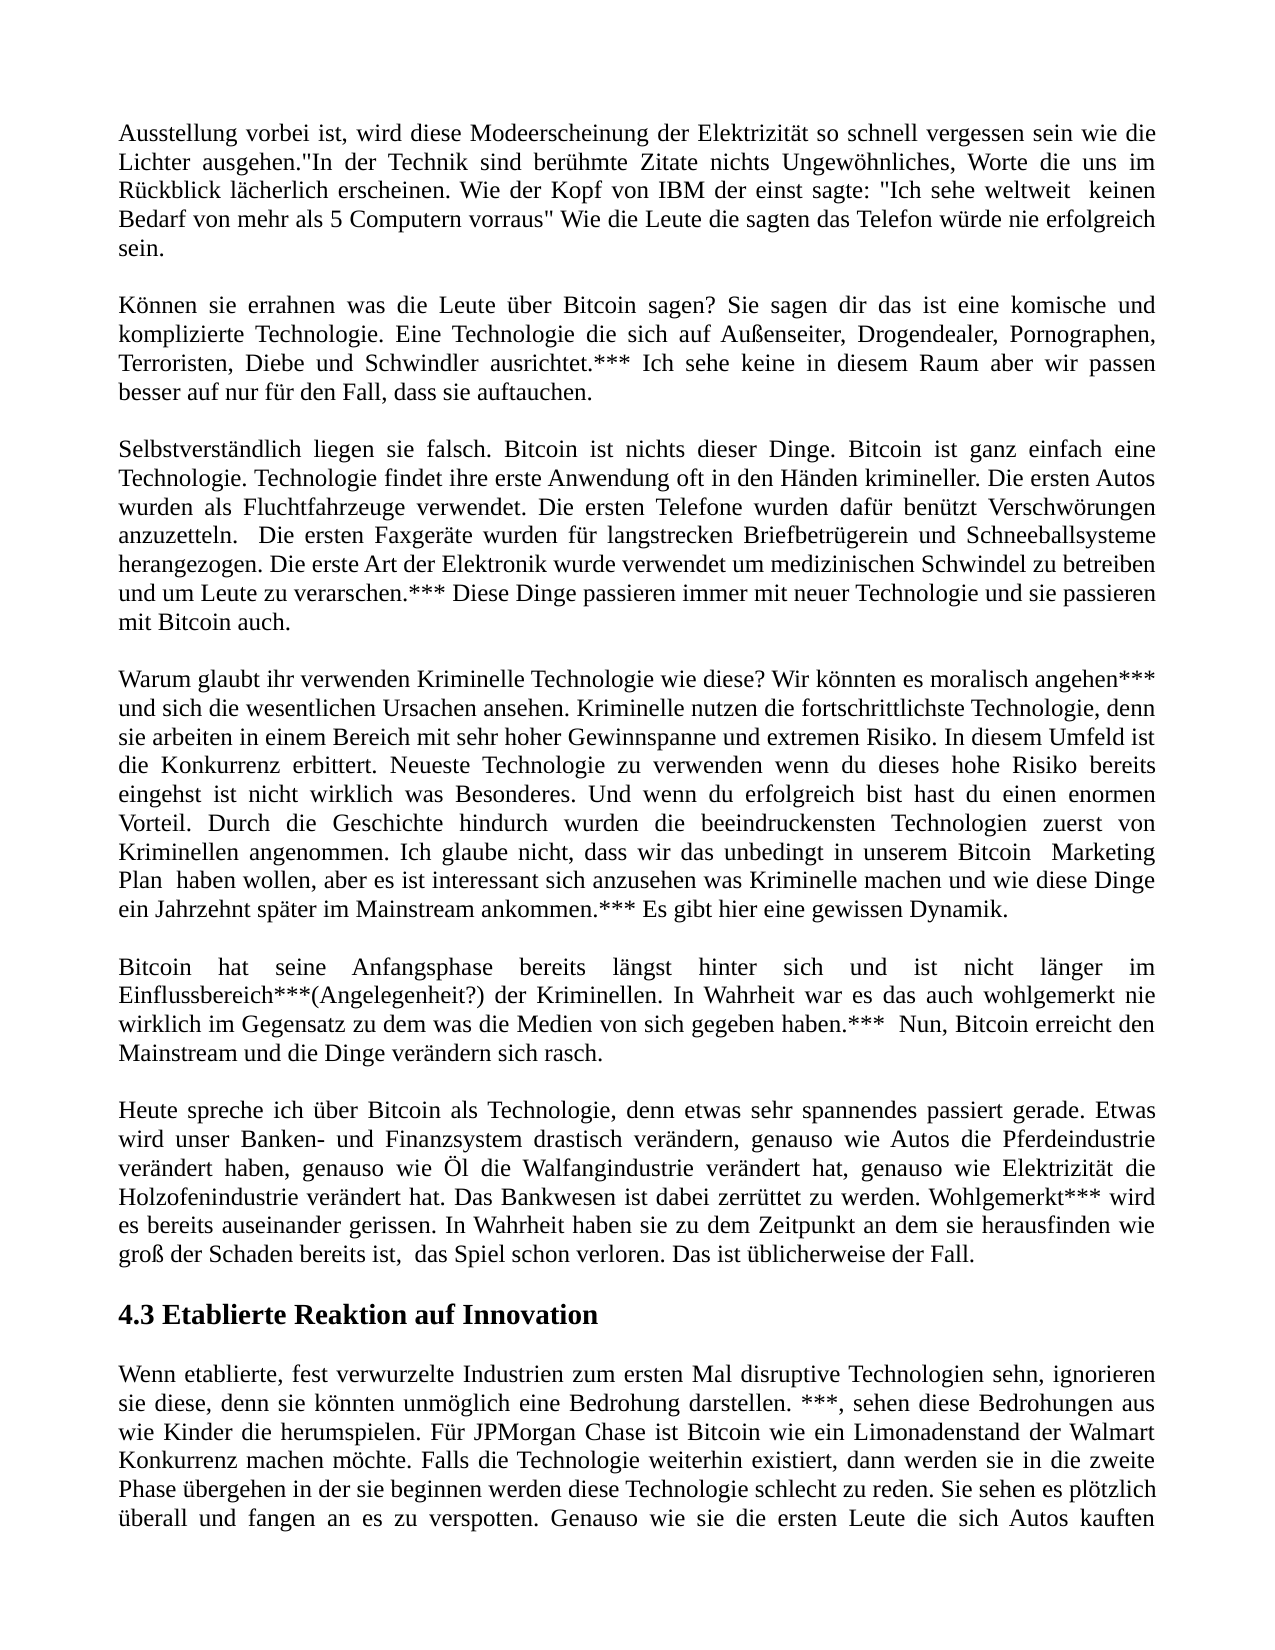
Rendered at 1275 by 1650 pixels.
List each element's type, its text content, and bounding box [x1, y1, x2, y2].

text Heute spreche ich über Bitcoin als Technologie, denn etwas sehr spannendes passiert gerade. Etwas wird unser Banken- und Finanzsystem drastisch verändern, genauso wie Autos die Pferdeindustrie verändert haben, genauso wie Öl die Walfangindustrie verändert hat, genauso wie Elektrizität die Holzofenindustrie verändert hat. Das Bankwesen ist dabei zerrüttet zu werden. Wohlgemerkt*** wird es bereits auseinander gerissen. In Wahrheit haben sie zu dem Zeitpunkt an dem sie herausfinden wie groß der Schaden bereits ist, das Spiel schon verloren. Das ist üblicherweise der Fall. [118, 1096, 1157, 1268]
text Wenn etablierte, fest verwurzelte Industrien zum ersten Mal disruptive Technologien sehn, ignorieren sie diese, denn sie könnten unmöglich eine Bedrohung darstellen. ***, sehen diese Bedrohungen aus wie Kinder die herumspielen. Für JPMorgan Chase ist Bitcoin wie ein Limonadenstand der Walmart Konkurrenz machen möchte. Falls die Technologie weiterhin existiert, dann werden sie in die zweite Phase übergehen in der sie beginnen werden diese Technologie schlecht zu reden. Sie sehen es plötzlich überall und fangen an es zu verspotten. Genauso wie sie die ersten Leute die sich Autos kauften [118, 1359, 1157, 1532]
text Ausstellung vorbei ist, wird diese Modeerscheinung der Elektrizität so schnell vergessen sein wie die Lichter ausgehen."In der Technik sind berühmte Zitate nichts Ungewöhnliches, Worte die uns im Rückblick lächerlich erscheinen. Wie der Kopf von IBM der einst sagte: "Ich sehe weltweit keinen Bedarf von mehr als 5 Computern vorraus" Wie die Leute die sagten das Telefon würde nie erfolgreich sein. [118, 118, 1157, 262]
text Warum glaubt ihr verwenden Kriminelle Technologie wie diese? Wir könnten es moralisch angehen*** und sich die wesentlichen Ursachen ansehen. Kriminelle nutzen die fortschrittlichste Technologie, denn sie arbeiten in einem Bereich mit sehr hoher Gewinnspanne und extremen Risiko. In diesem Umfeld ist die Konkurrenz erbittert. Neueste Technologie zu verwenden wenn du dieses hohe Risiko bereits eingehst ist nicht wirklich was Besonderes. Und wenn du erfolgreich bist hast du einen enormen Vorteil. Durch die Geschichte hindurch wurden die beeindruckensten Technologien zuerst von Kriminellen angenommen. Ich glaube nicht, dass wir das unbedingt in unserem Bitcoin Marketing Plan haben wollen, aber es ist interessant sich anzusehen was Kriminelle machen und wie diese Dinge ein Jahrzehnt später im Mainstream ankommen.*** Es gibt hier eine gewissen Dynamik. [118, 664, 1157, 923]
text Bitcoin hat seine Anfangsphase bereits längst hinter sich und ist nicht länger im Einflussbereich***(Angelegenheit?) der Kriminellen. In Wahrheit war es das auch wohlgemerkt nie wirklich im Gegensatz zu dem was die Medien von sich gegeben haben.*** Nun, Bitcoin erreicht den Mainstream und die Dinge verändern sich rasch. [118, 952, 1157, 1067]
text Können sie errahnen was die Leute über Bitcoin sagen? Sie sagen dir das ist eine komische und komplizierte Technologie. Eine Technologie die sich auf Außenseiter, Drogendealer, Pornographen, Terroristen, Diebe und Schwindler ausrichtet.*** Ich sehe keine in diesem Raum aber wir passen besser auf nur für den Fall, dass sie auftauchen. [118, 291, 1157, 406]
text 4.3 Etablierte Reaktion auf Innovation [118, 1297, 1157, 1330]
text Selbstverständlich liegen sie falsch. Bitcoin ist nichts dieser Dinge. Bitcoin ist ganz einfach eine Technologie. Technologie findet ihre erste Anwendung oft in den Händen krimineller. Die ersten Autos wurden als Fluchtfahrzeuge verwendet. Die ersten Telefone wurden dafür benützt Verschwörungen anzuzetteln. Die ersten Faxgeräte wurden für langstrecken Briefbetrügerein und Schneeballsysteme herangezogen. Die erste Art der Elektronik wurde verwendet um medizinischen Schwindel zu betreiben und um Leute zu verarschen.*** Diese Dinge passieren immer mit neuer Technologie und sie passieren mit Bitcoin auch. [118, 434, 1157, 636]
